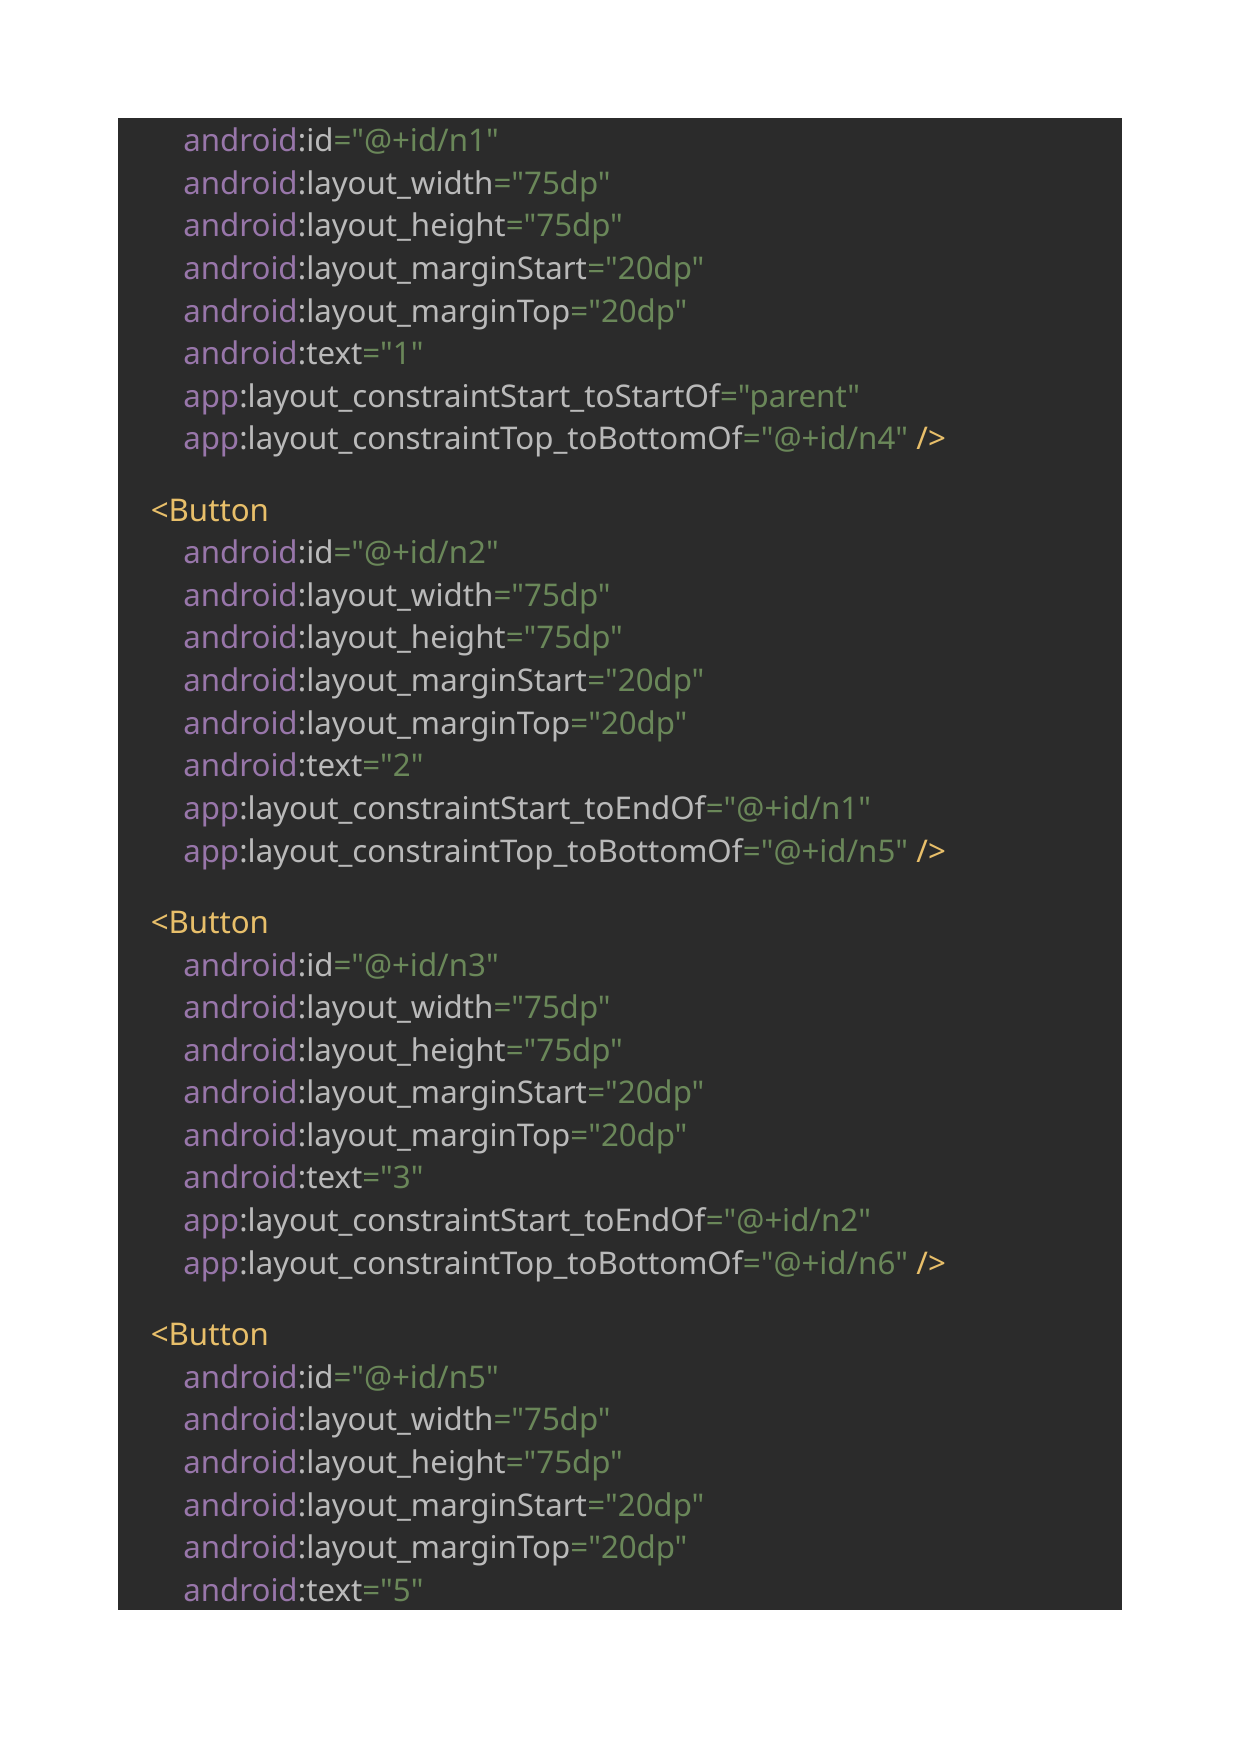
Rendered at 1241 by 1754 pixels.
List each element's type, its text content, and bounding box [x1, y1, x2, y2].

text android:id="@+id/n1" android:layout_width="75dp" android:layout_height="75dp" android:layout_marginStart="20dp" android:layout_marginTop="20dp" android:text="1" app:layout_constraintStart_toStartOf="parent" app:layout_constraintTop_toBottomOf="@+id/n4" /> <Button android:id="@+id/n2" android:layout_width="75dp" android:layout_height="75dp" android:layout_marginStart="20dp" android:layout_marginTop="20dp" android:text="2" app:layout_constraintStart_toEndOf="@+id/n1" app:layout_constraintTop_toBottomOf="@+id/n5" /> <Button android:id="@+id/n3" android:layout_width="75dp" android:layout_height="75dp" android:layout_marginStart="20dp" android:layout_marginTop="20dp" android:text="3" app:layout_constraintStart_toEndOf="@+id/n2" app:layout_constraintTop_toBottomOf="@+id/n6" /> <Button android:id="@+id/n5" android:layout_width="75dp" android:layout_height="75dp" android:layout_marginStart="20dp" android:layout_marginTop="20dp" android:text="5" [118, 118, 1122, 1610]
